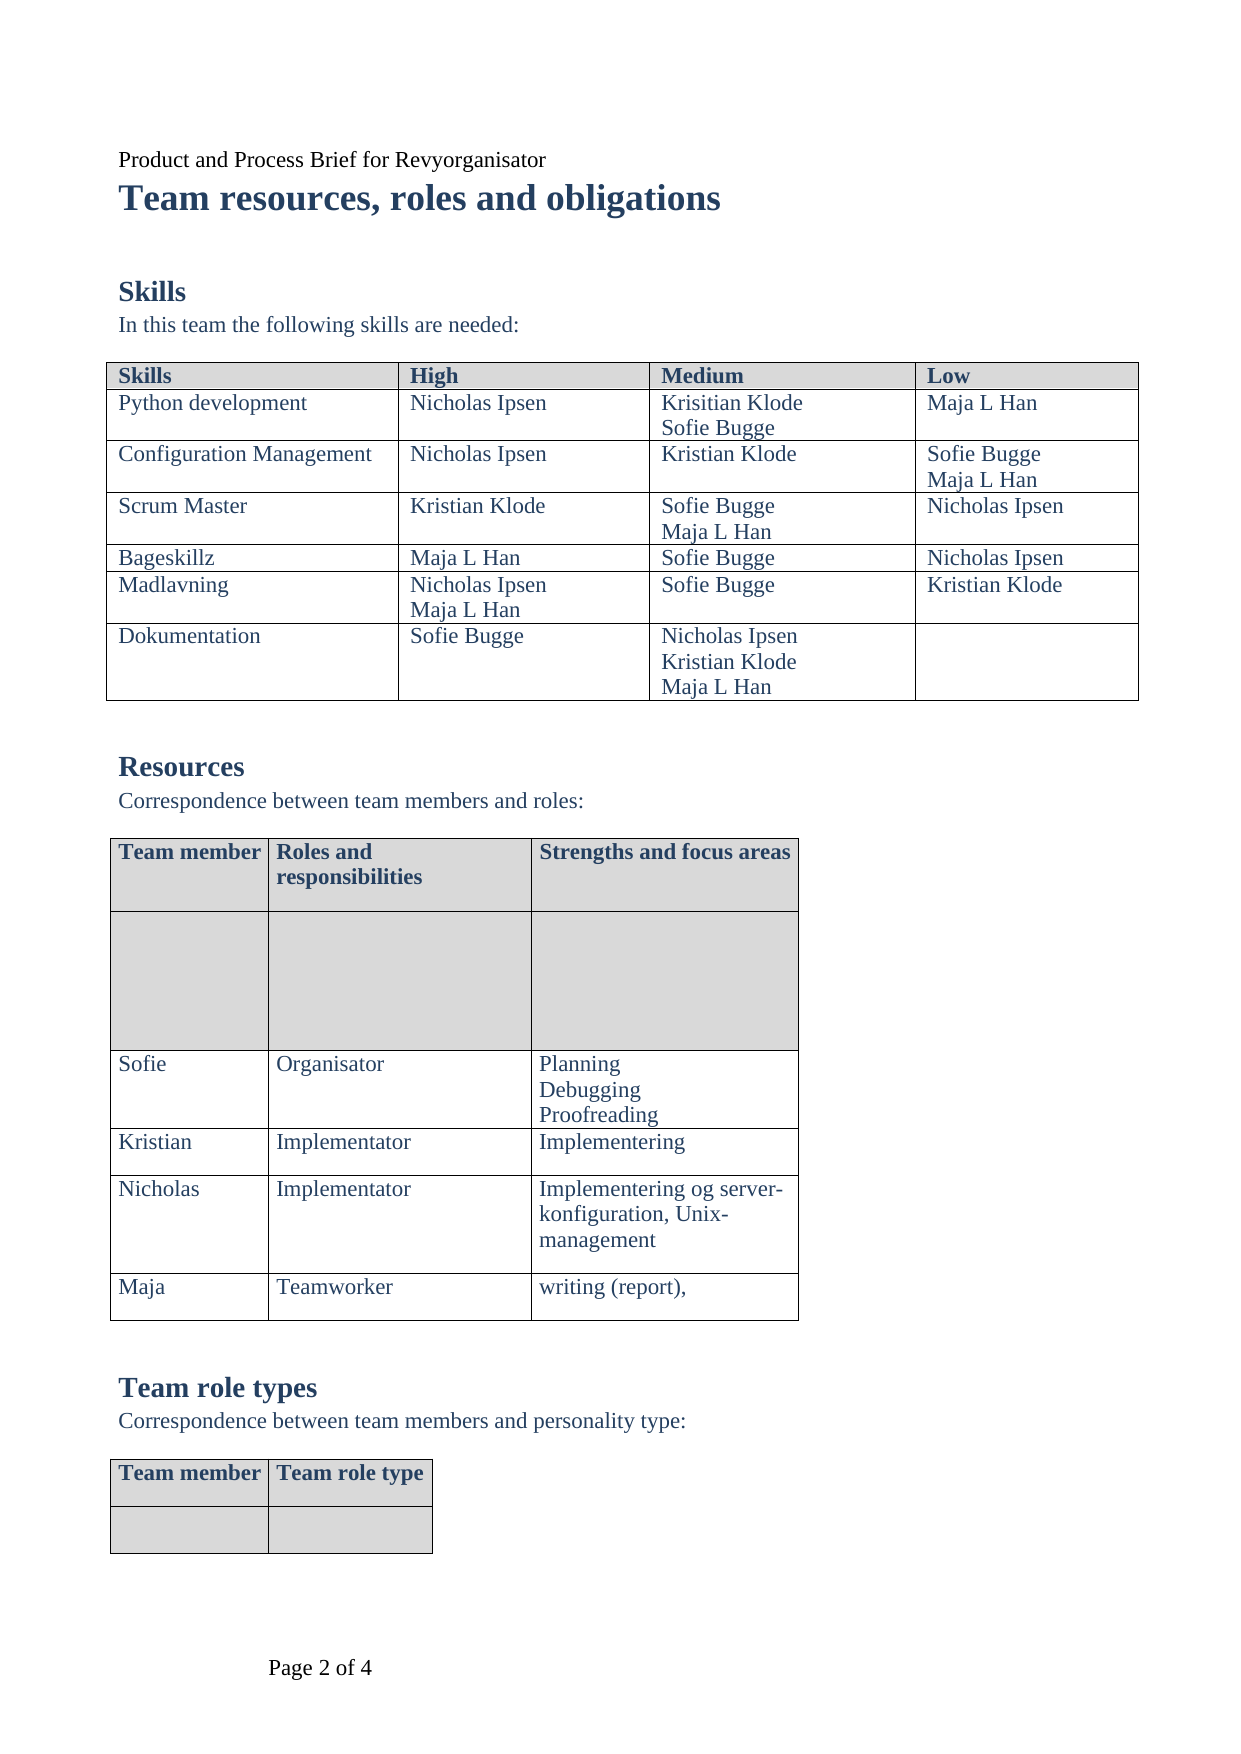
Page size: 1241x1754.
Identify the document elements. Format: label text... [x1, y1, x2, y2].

table_cell Sofie [111, 1051, 268, 1128]
table_cell Maja [111, 1274, 268, 1320]
table_cell [269, 1507, 432, 1553]
table_cell Nicholas Ipsen [916, 545, 1138, 571]
table_cell Nicholas Ipsen [916, 493, 1138, 544]
table_cell Nicholas [111, 1176, 268, 1273]
table_cell Maja L Han [916, 390, 1138, 440]
table_header Team member [111, 839, 268, 911]
text In this team the following skills are needed: [118, 312, 1122, 337]
table_cell Sofie Bugge [650, 572, 915, 622]
table_cell Scrum Master [107, 493, 398, 544]
table_cell Configuration Management [107, 441, 398, 492]
table_cell Maja L Han [399, 545, 649, 571]
table_cell Dokumentation [107, 624, 398, 700]
table_header Team role type [269, 1460, 432, 1506]
table_header High [399, 363, 649, 388]
table_cell [916, 624, 1138, 700]
table_header Strengths and focus areas [532, 839, 798, 911]
table_cell [269, 912, 531, 1050]
table_cell Implementator [269, 1176, 531, 1273]
table_cell [111, 1507, 268, 1553]
table_cell Implementator [269, 1129, 531, 1175]
text Correspondence between team members and personality type: [118, 1408, 1122, 1434]
table_cell Kristian [111, 1129, 268, 1175]
table_cell [532, 912, 798, 1050]
table_cell Bageskillz [107, 545, 398, 571]
table_cell Nicholas Ipsen [399, 441, 649, 492]
table_cell Sofie Bugge Maja L Han [916, 441, 1138, 492]
table_cell Krisitian Klode Sofie Bugge [650, 390, 915, 440]
table_cell Implementering og server-konfiguration, Unix-management [532, 1176, 798, 1273]
table_cell writing (report), [532, 1274, 798, 1320]
subtitle Resources [118, 751, 1122, 783]
table_header Skills [107, 363, 398, 388]
table_cell Nicholas Ipsen [399, 390, 649, 440]
table_cell Madlavning [107, 572, 398, 622]
table_cell Kristian Klode [399, 493, 649, 544]
table_header Team member [111, 1460, 268, 1506]
text Correspondence between team members and roles: [118, 788, 1122, 813]
table_cell Sofie Bugge [650, 545, 915, 571]
table_cell Kristian Klode [650, 441, 915, 492]
subtitle Team resources, roles and obligations [118, 177, 1122, 219]
table_cell Sofie Bugge [399, 624, 649, 700]
table_cell [111, 912, 268, 1050]
table_header Low [916, 363, 1138, 388]
table_cell Python development [107, 390, 398, 440]
subtitle Skills [118, 275, 1122, 307]
table_cell Organisator [269, 1051, 531, 1128]
subtitle Team role types [118, 1371, 1122, 1404]
table_cell Sofie Bugge Maja L Han [650, 493, 915, 544]
table_cell Implementering [532, 1129, 798, 1175]
table_header Roles and responsibilities [269, 839, 531, 911]
table_cell Planning Debugging Proofreading [532, 1051, 798, 1128]
table_cell Nicholas Ipsen Maja L Han [399, 572, 649, 622]
table_header Medium [650, 363, 915, 388]
table_cell Nicholas Ipsen Kristian Klode Maja L Han [650, 624, 915, 700]
table_cell Teamworker [269, 1274, 531, 1320]
table_cell Kristian Klode [916, 572, 1138, 622]
